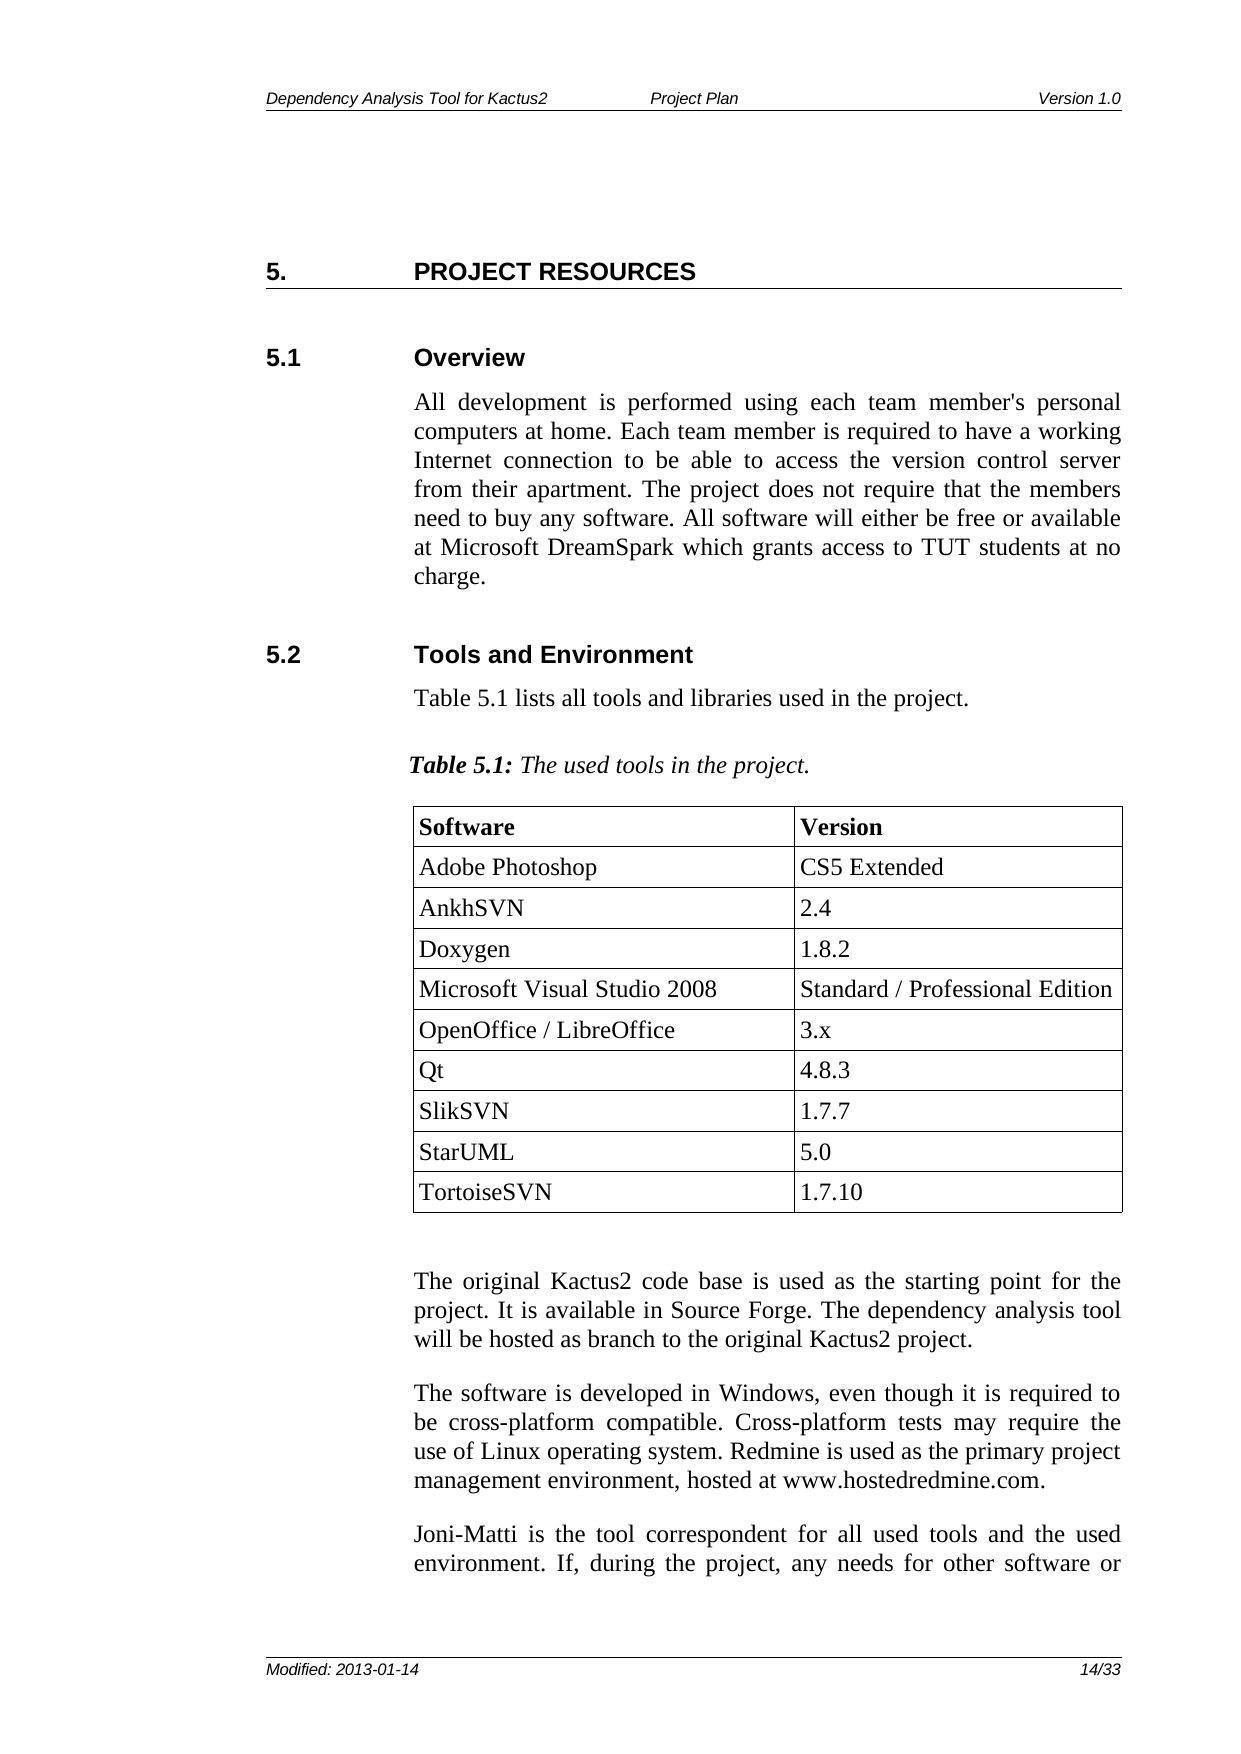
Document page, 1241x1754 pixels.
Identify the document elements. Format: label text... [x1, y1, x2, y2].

table_cell 5.0 [795, 1132, 1122, 1171]
table_cell 3.x [795, 1010, 1122, 1049]
text All development is performed using each team member's personal computers at home. Each team member is required to have a working Internet connection to be able to access the version control server from their apartment. The project does not require that the members need to buy any software. All software will either be free or available at Microsoft DreamSpark which grants access to TUT students at no charge. [413, 387, 1122, 590]
subtitle Overview [266, 343, 1122, 372]
table_cell 1.7.10 [795, 1172, 1122, 1212]
text Table 5.1: The used tools in the project. [266, 750, 1122, 779]
table_cell Standard / Professional Edition [795, 969, 1122, 1009]
table_cell OpenOffice / LibreOffice [414, 1010, 794, 1049]
table_cell StarUML [414, 1132, 794, 1171]
table_cell Adobe Photoshop [414, 847, 794, 887]
text Joni-Matti is the tool correspondent for all used tools and the used environment. If, during the project, any needs for other software or [413, 1519, 1122, 1577]
table_header Software [414, 807, 794, 846]
table_cell 4.8.3 [795, 1051, 1122, 1090]
table_cell TortoiseSVN [414, 1172, 794, 1212]
subtitle Tools and Environment [266, 640, 1122, 669]
text Table 5.1 lists all tools and libraries used in the project. [413, 683, 1122, 712]
table_header Version [795, 807, 1122, 846]
table_cell 2.4 [795, 888, 1122, 928]
table_cell SlikSVN [414, 1091, 794, 1131]
table_cell Doxygen [414, 929, 794, 968]
table_cell Qt [414, 1051, 794, 1090]
text The original Kactus2 code base is used as the starting point for the project. It is available in Source Forge. The dependency analysis tool will be hosted as branch to the original Kactus2 project. [413, 1266, 1122, 1353]
table_cell CS5 Extended [795, 847, 1122, 887]
table_cell AnkhSVN [414, 888, 794, 928]
subtitle Project Resources [266, 257, 1122, 288]
table_cell Microsoft Visual Studio 2008 [414, 969, 794, 1009]
table_cell 1.7.7 [795, 1091, 1122, 1131]
table_cell 1.8.2 [795, 929, 1122, 968]
text The software is developed in Windows, even though it is required to be cross-platform compatible. Cross-platform tests may require the use of Linux operating system. Redmine is used as the primary project management environment, hosted at www.hostedredmine.com. [413, 1378, 1122, 1494]
